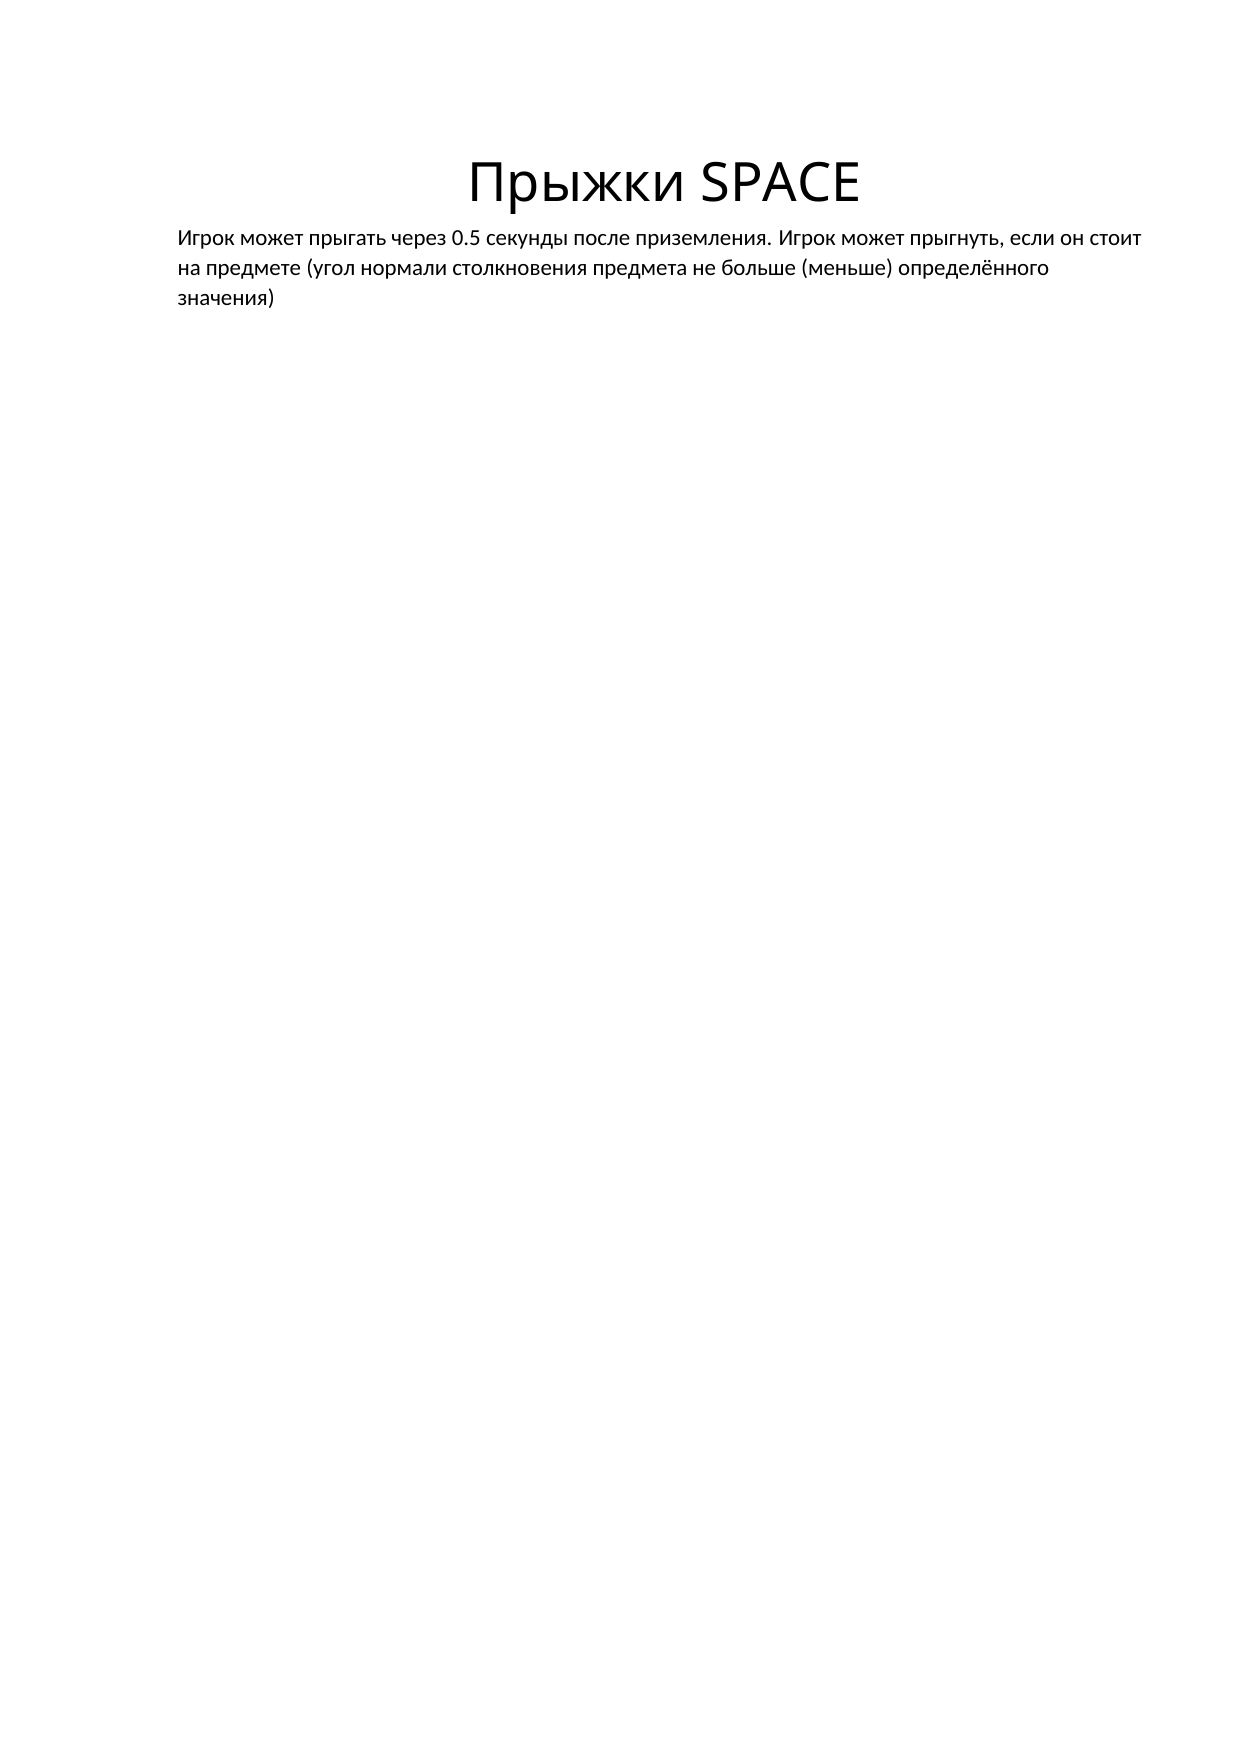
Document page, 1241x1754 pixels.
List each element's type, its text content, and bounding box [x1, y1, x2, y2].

text Игрок может прыгать через 0.5 секунды после приземления. Игрок может прыгнуть, если он стоит на предмете (угол нормали столкновения предмета не больше (меньше) определённого значения) [177, 223, 1152, 311]
subtitle Прыжки SPACE [177, 143, 1152, 217]
